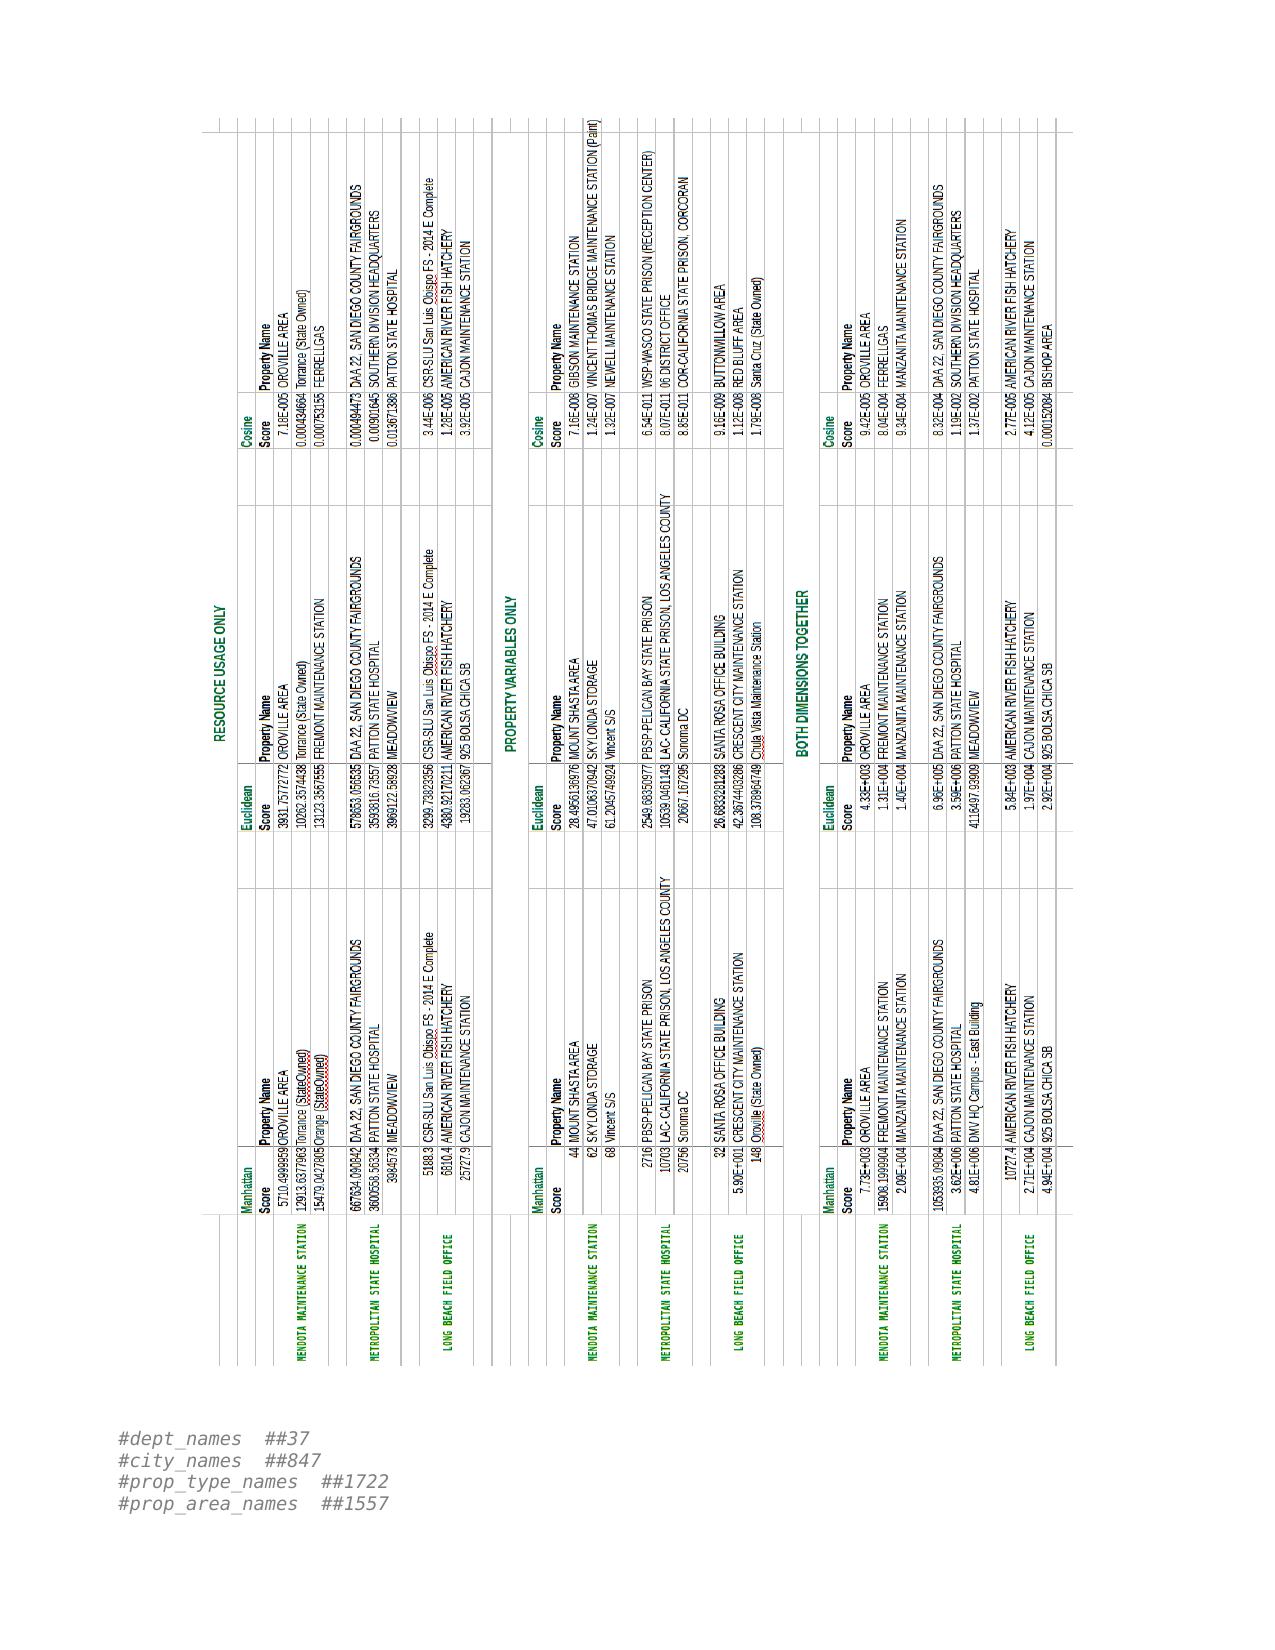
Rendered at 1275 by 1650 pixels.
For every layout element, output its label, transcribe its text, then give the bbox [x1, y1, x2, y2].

picture [202, 118, 1073, 1366]
text #city_names ##847 [118, 1449, 1157, 1471]
text #dept_names ##37 [118, 1428, 1157, 1449]
text #prop_type_names ##1722 [118, 1471, 1157, 1493]
text #prop_area_names ##1557 [118, 1493, 1157, 1515]
